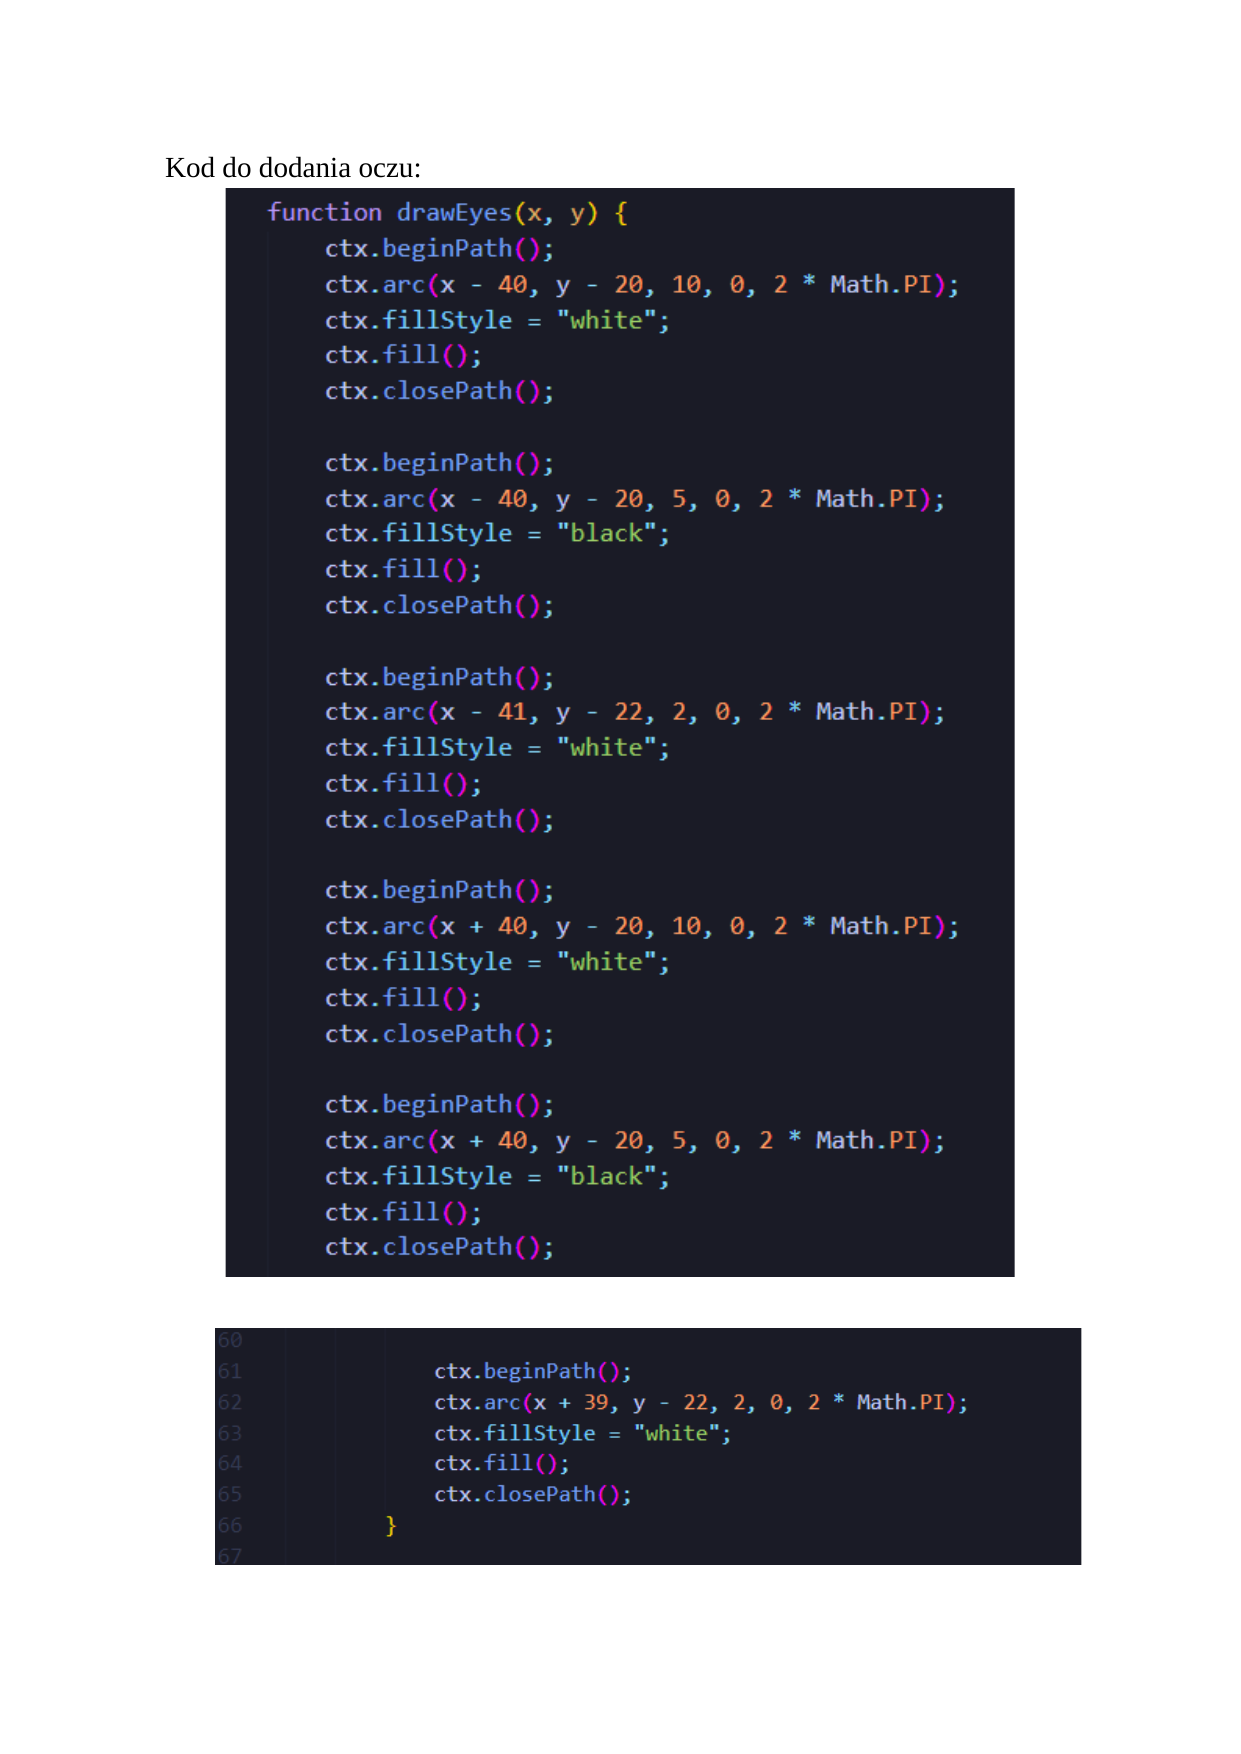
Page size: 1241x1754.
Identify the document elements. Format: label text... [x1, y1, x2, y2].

picture [215, 1328, 1082, 1565]
text Kod do dodania oczu: [165, 150, 1090, 183]
picture [225, 188, 1015, 1277]
